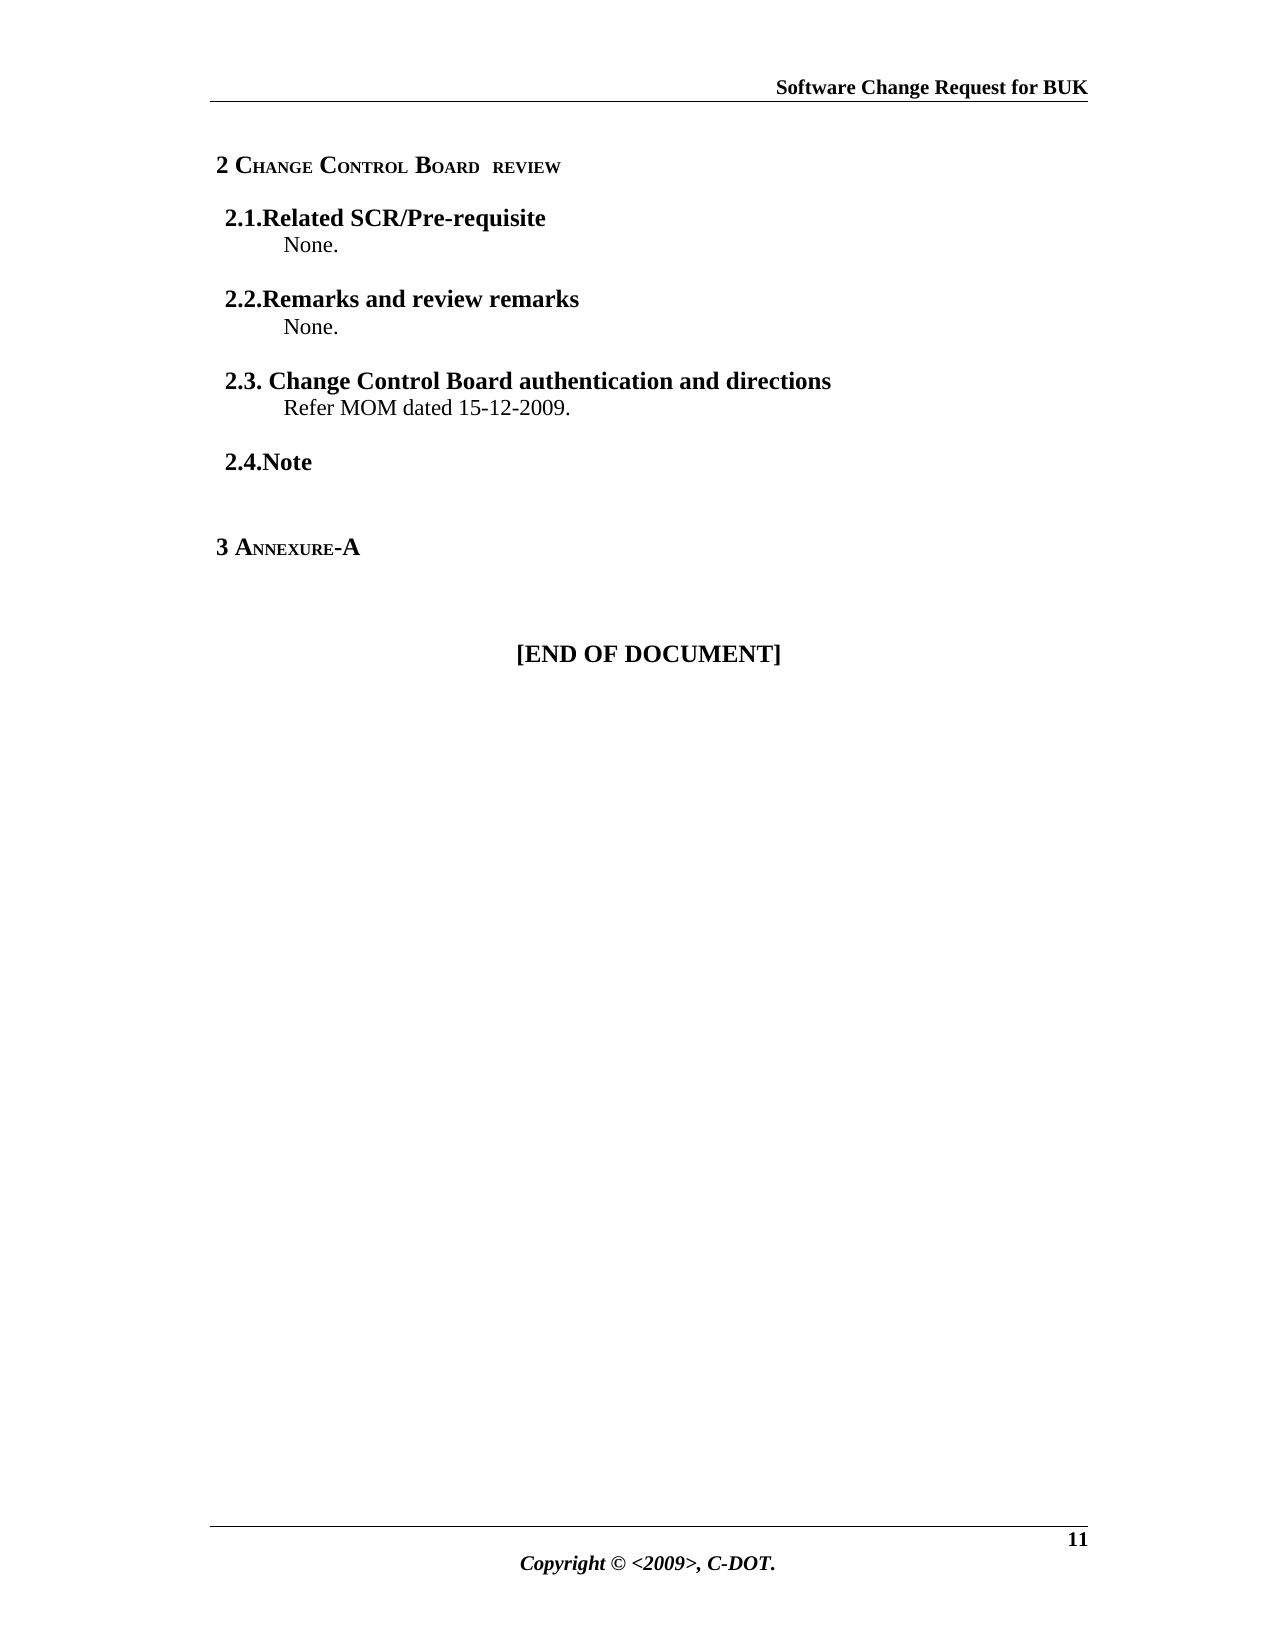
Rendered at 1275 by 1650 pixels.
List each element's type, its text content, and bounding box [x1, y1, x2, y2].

subtitle Change Control Board review [209, 150, 1088, 179]
subtitle Annexure-A [209, 532, 1088, 561]
subtitle Related SCR/Pre-requisite [224, 203, 1088, 232]
text None. [209, 232, 1088, 258]
text [END OF DOCUMENT] [209, 639, 1088, 668]
text Refer MOM dated 15-12-2009. [209, 394, 1088, 421]
subtitle Change Control Board authentication and directions [224, 366, 1088, 394]
subtitle Note [224, 447, 1088, 476]
subtitle Remarks and review remarks [224, 284, 1088, 313]
text None. [209, 313, 1088, 339]
